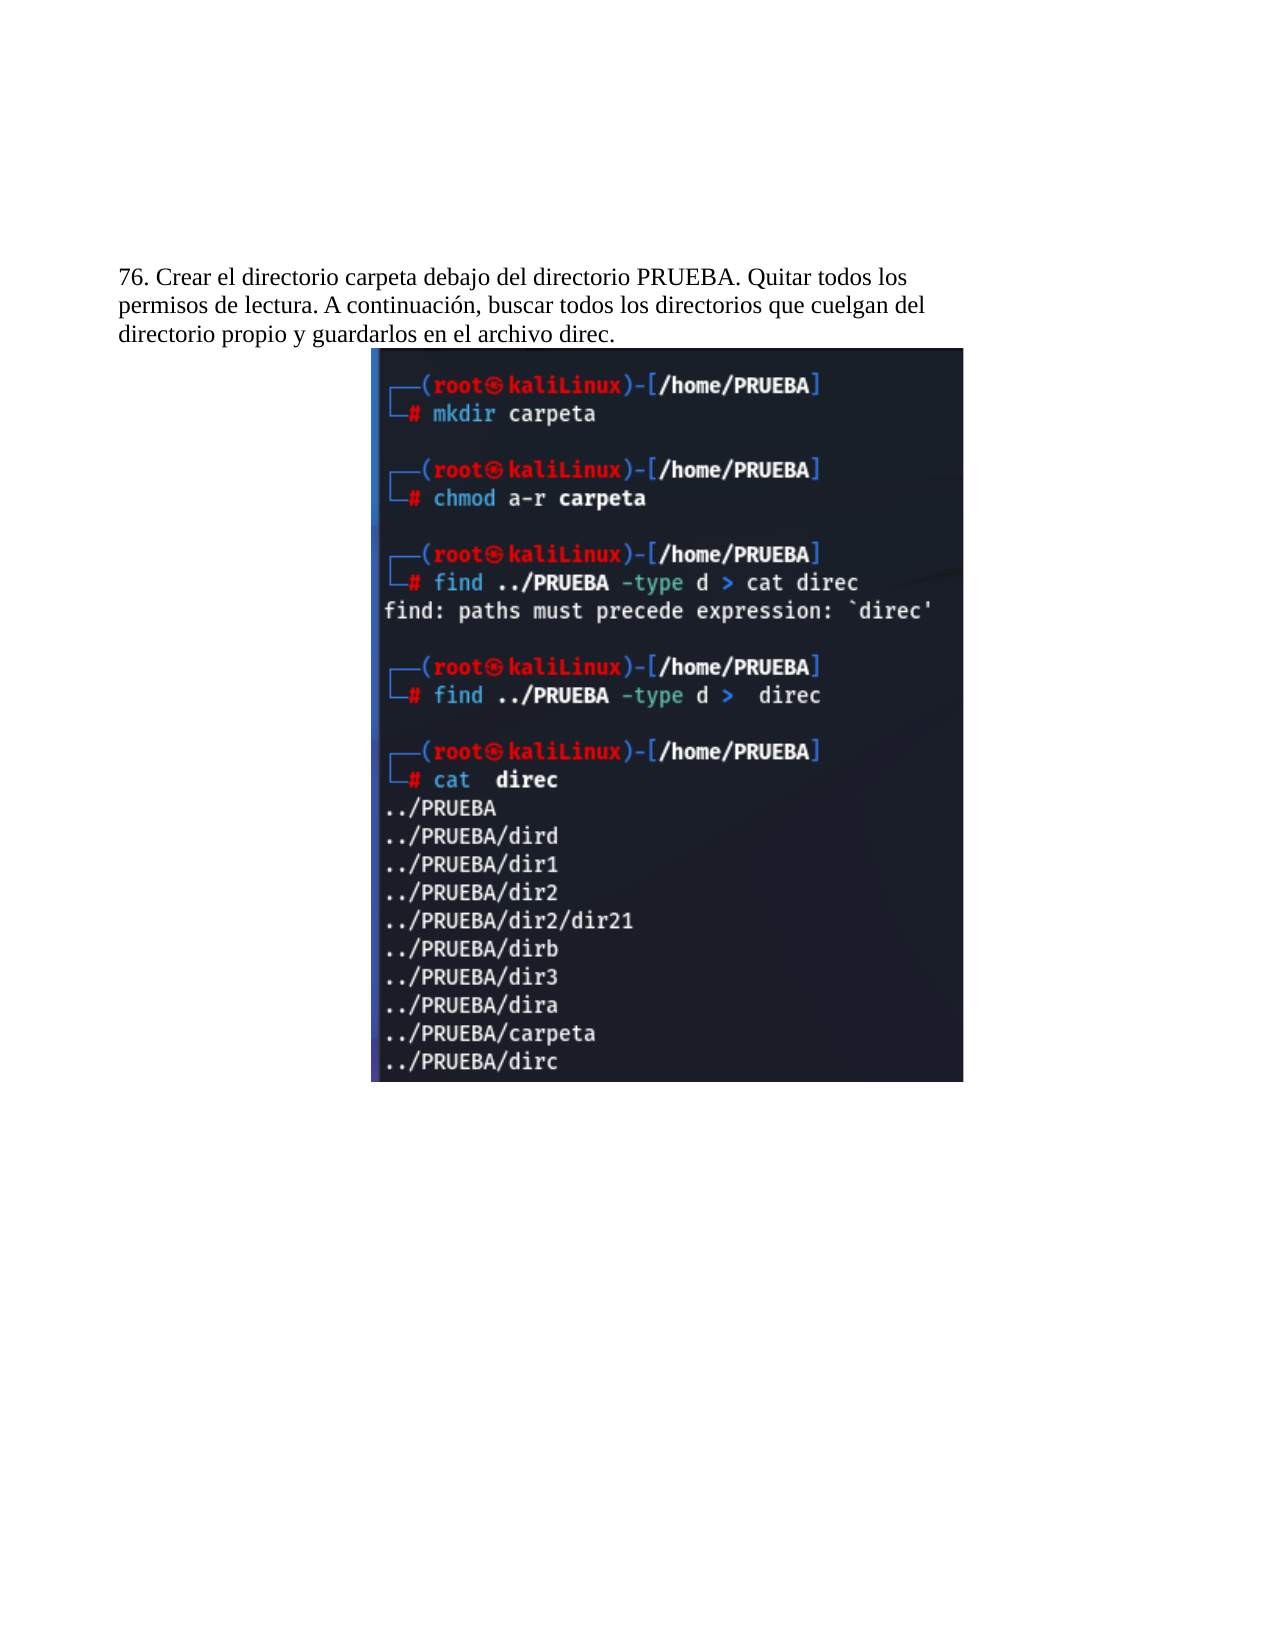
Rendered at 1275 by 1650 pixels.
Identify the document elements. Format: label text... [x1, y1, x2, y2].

text directorio propio y guardarlos en el archivo direc. [118, 319, 1157, 348]
picture [371, 348, 964, 1082]
text permisos de lectura. A continuación, buscar todos los directorios que cuelgan del [118, 291, 1157, 319]
text 76. Crear el directorio carpeta debajo del directorio PRUEBA. Quitar todos los [118, 262, 1157, 291]
